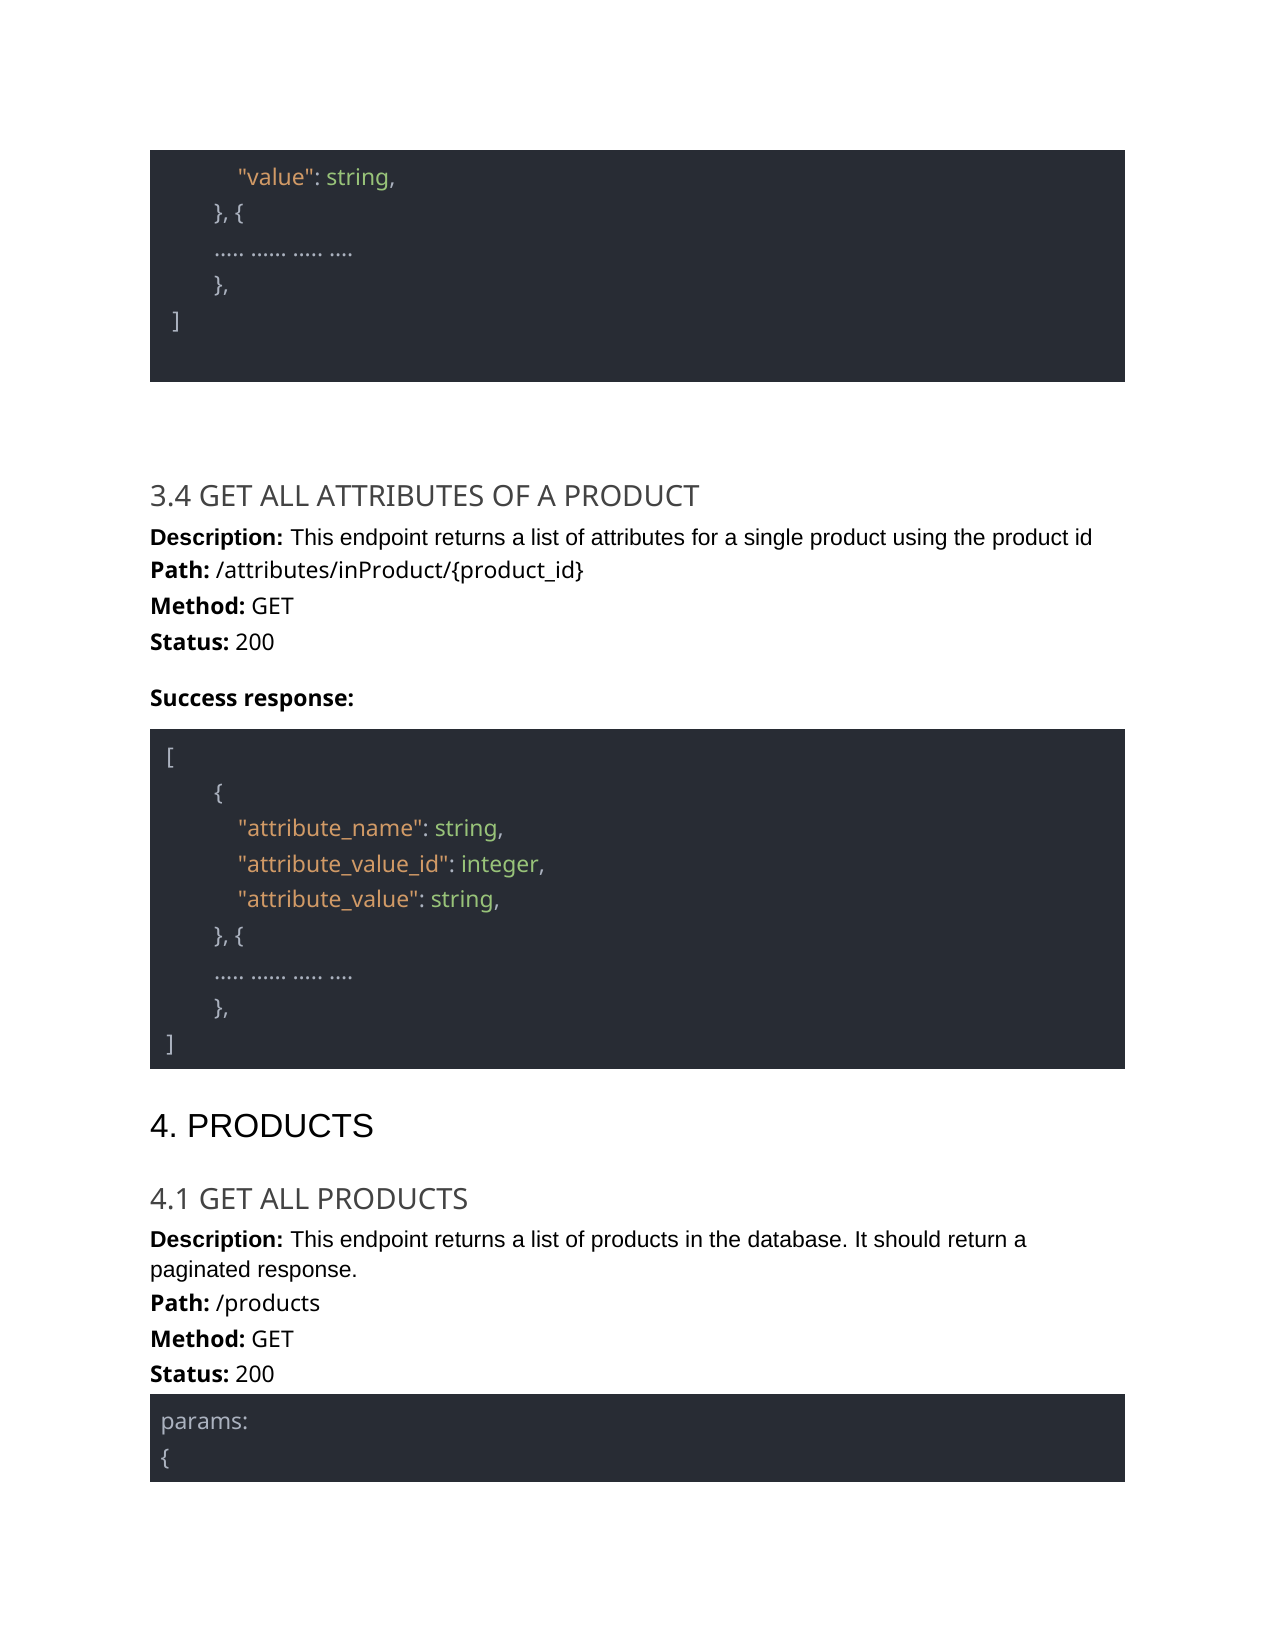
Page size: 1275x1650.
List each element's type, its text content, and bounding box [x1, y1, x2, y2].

text Description: This endpoint returns a list of attributes for a single product using the product id [150, 523, 1125, 550]
text Status: 200 [150, 626, 1125, 657]
table_header [ { "attribute_name": string, "attribute_value_id": integer, "attribute_value": string, }, { ….. …… ….. …. }, ] [150, 729, 1125, 1069]
text Success response: [150, 682, 1125, 714]
text Method: GET [150, 1322, 1125, 1354]
subtitle 4. PRODUCTS [150, 1106, 1125, 1145]
subtitle 3.4 GET ALL ATTRIBUTES OF A PRODUCT [150, 476, 1125, 515]
text Path: /attributes/inProduct/{product_id} [150, 554, 1125, 585]
table_header "value": string, }, { ….. …… ….. …. }, ] [150, 150, 1125, 382]
text Path: /products [150, 1287, 1125, 1318]
text Description: This endpoint returns a list of products in the database. It should return a paginated response. [150, 1226, 1125, 1283]
text Method: GET [150, 590, 1125, 621]
subtitle 4.1 GET ALL PRODUCTS [150, 1178, 1125, 1218]
text Status: 200 [150, 1358, 1125, 1390]
table_header params: { [150, 1394, 1125, 1482]
